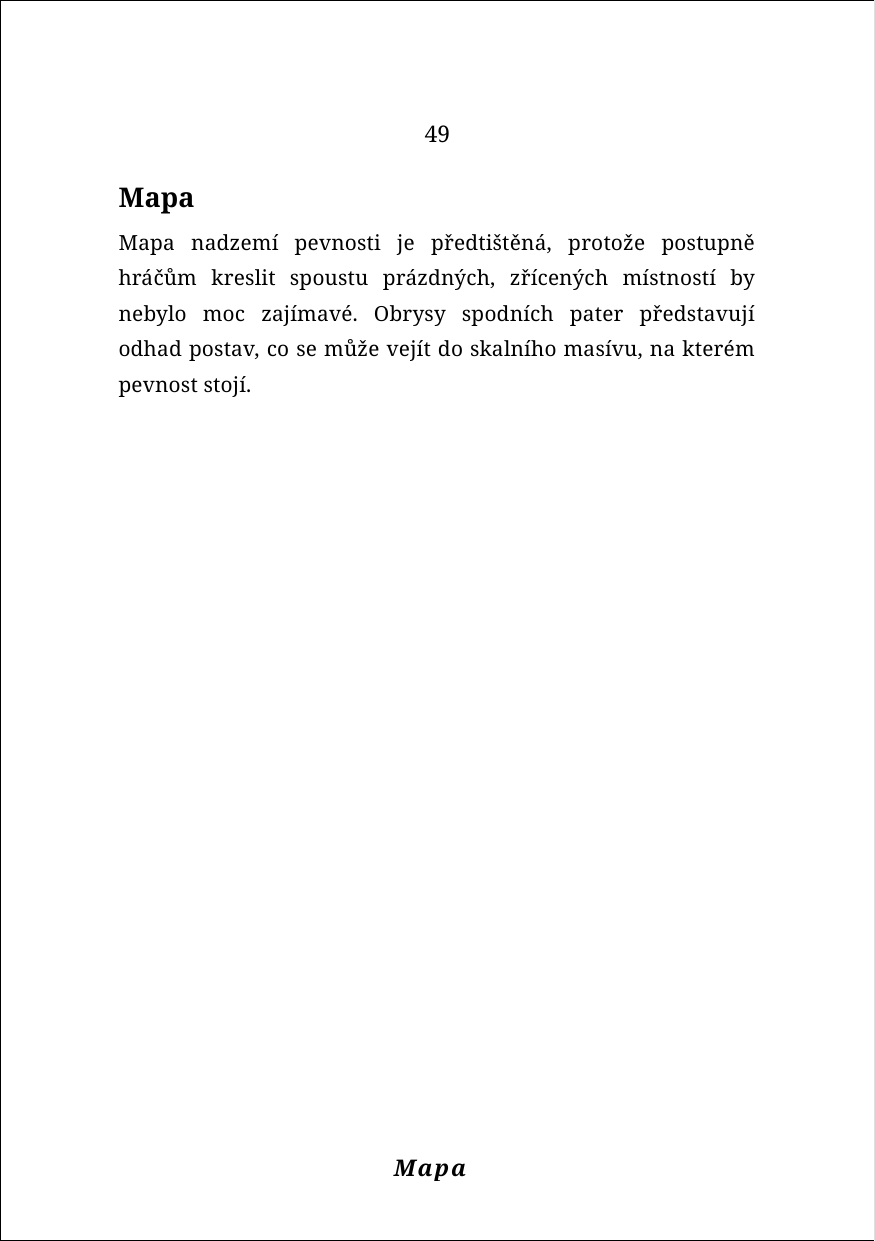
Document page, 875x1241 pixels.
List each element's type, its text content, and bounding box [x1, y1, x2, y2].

text Mapa nadzemí pevnosti je předtištěná, protože postupně hráčům kreslit spoustu prázdných, zřícených místností by nebylo moc zajímavé. Obrysy spodních pater představují odhad postav, co se může vejít do skalního masívu, na kterém pevnost stojí. [118, 228, 756, 398]
subtitle Mapa [118, 179, 756, 216]
